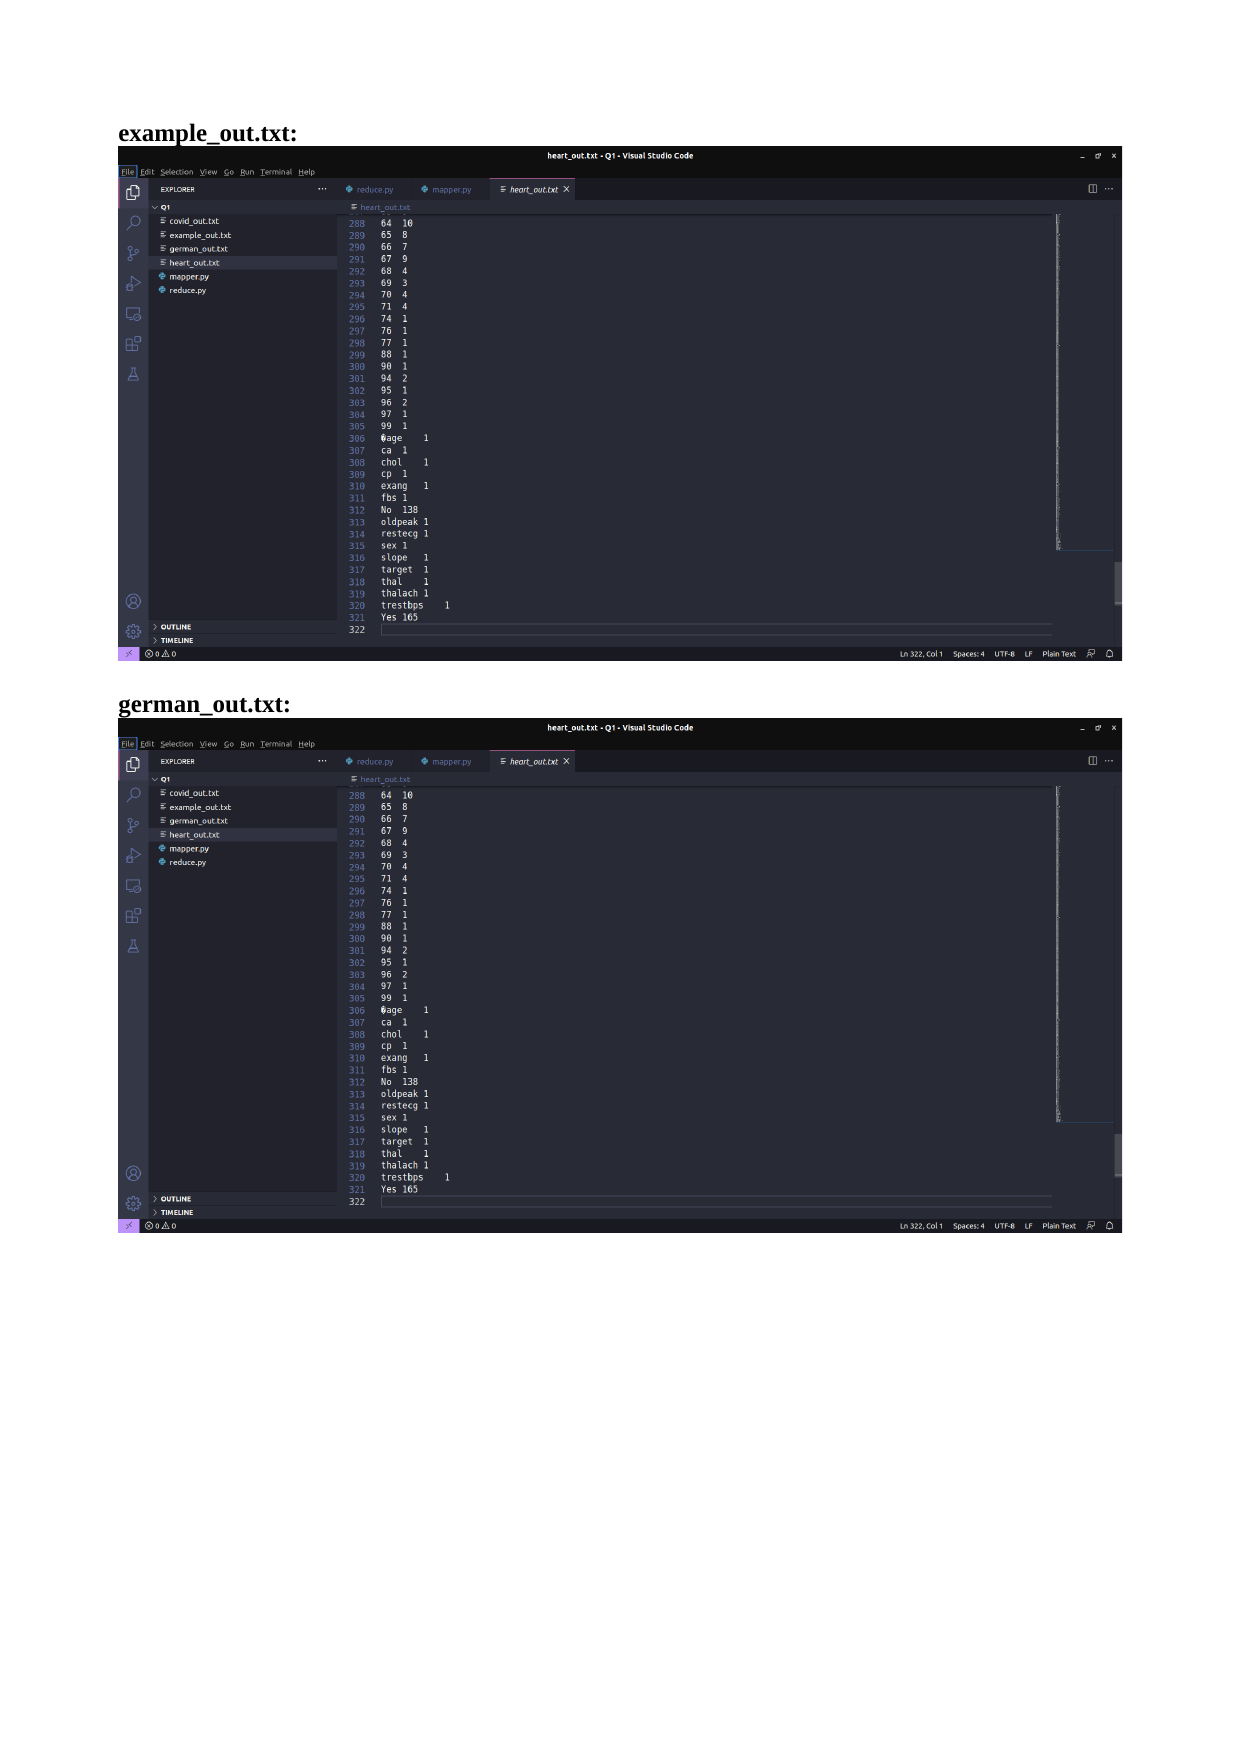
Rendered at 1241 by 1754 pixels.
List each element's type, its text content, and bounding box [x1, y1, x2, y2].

text german_out.txt: [118, 689, 1122, 718]
text example_out.txt: [118, 118, 1122, 146]
